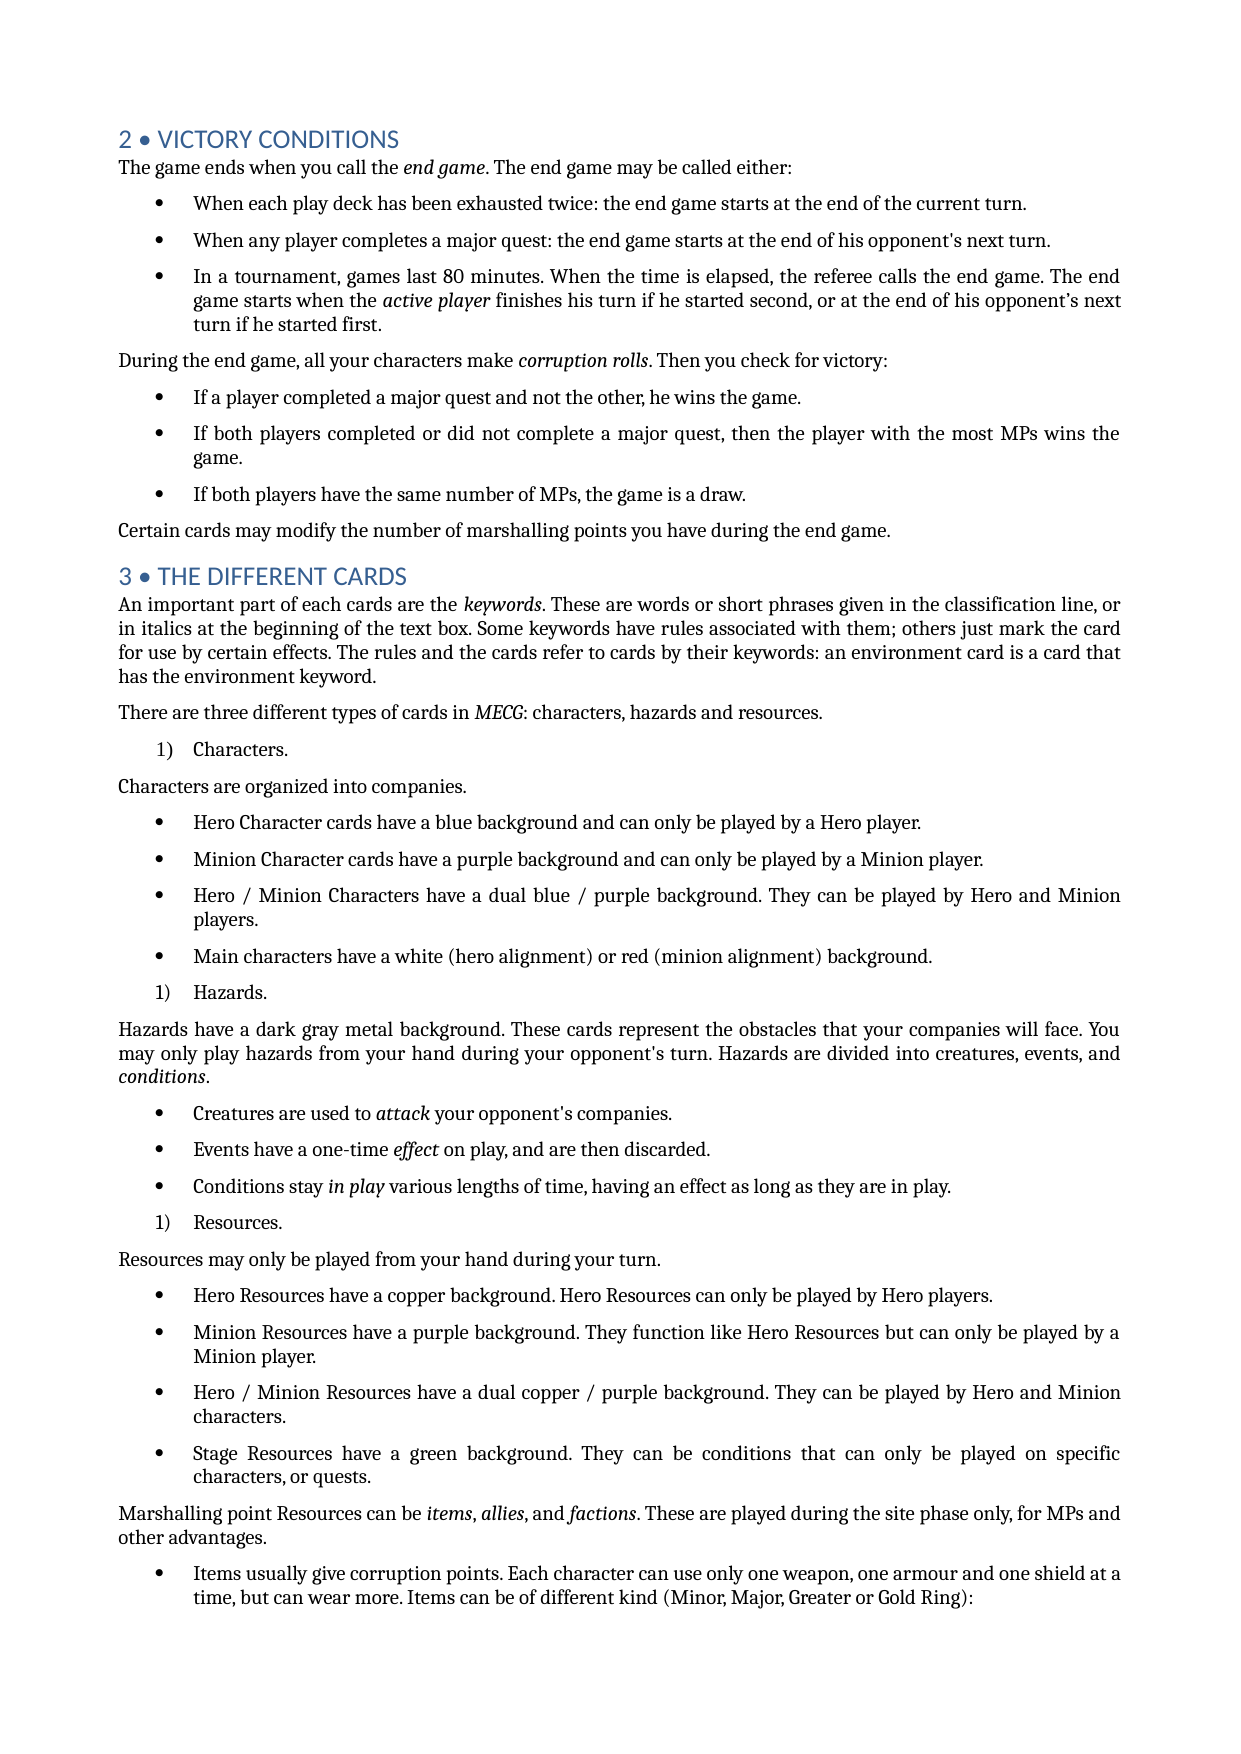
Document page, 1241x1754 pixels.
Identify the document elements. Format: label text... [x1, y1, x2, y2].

text The game ends when you call the end game. The end game may be called either: [118, 155, 1122, 179]
subtitle 3 • THE DIFFERENT CARDS [118, 559, 1122, 592]
list Resources. [156, 1211, 1122, 1235]
list Hero / Minion Characters have a dual blue / purple background. They can be played by Hero and Minion players. [156, 884, 1122, 932]
text Hazards have a dark gray metal background. These cards represent the obstacles that your companies will face. You may only play hazards from your hand during your opponent's turn. Hazards are divided into creatures, events, and conditions. [118, 1017, 1122, 1089]
list If both players completed or did not complete a major quest, then the player with the most MPs wins the game. [156, 422, 1122, 470]
list When any player completes a major quest: the end game starts at the end of his opponent's next turn. [156, 228, 1122, 252]
text During the end game, all your characters make corruption rolls. Then you check for victory: [118, 349, 1122, 373]
text Resources may only be played from your hand during your turn. [118, 1247, 1122, 1271]
list Creatures are used to attack your opponent's companies. [156, 1102, 1122, 1126]
list Hazards. [156, 981, 1122, 1005]
list Minion Character cards have a purple background and can only be played by a Minion player. [156, 847, 1122, 871]
list Characters. [156, 737, 1122, 762]
list Minion Resources have a purple background. They function like Hero Resources but can only be played by a Minion player. [156, 1320, 1122, 1368]
text Marshalling point Resources can be items, allies, and factions. These are played during the site phase only, for MPs and other advantages. [118, 1502, 1122, 1549]
list Conditions stay in play various lengths of time, having an effect as long as they are in play. [156, 1174, 1122, 1198]
text Certain cards may modify the number of marshalling points you have during the end game. [118, 519, 1122, 543]
list Hero Resources have a copper background. Hero Resources can only be played by Hero players. [156, 1284, 1122, 1308]
list In a tournament, games last 80 minutes. When the time is elapsed, the referee calls the end game. The end game starts when the active player finishes his turn if he started second, or at the end of his opponent’s next turn if he started first. [156, 265, 1122, 337]
list When each play deck has been exhausted twice: the end game starts at the end of the current turn. [156, 192, 1122, 216]
list Main characters have a white (hero alignment) or red (minion alignment) background. [156, 944, 1122, 968]
text Characters are organized into companies. [118, 774, 1122, 798]
list If a player completed a major quest and not the other, he wins the game. [156, 386, 1122, 409]
list Hero / Minion Resources have a dual copper / purple background. They can be played by Hero and Minion characters. [156, 1381, 1122, 1429]
list Events have a one-time effect on play, and are then discarded. [156, 1138, 1122, 1162]
text An important part of each cards are the keywords. These are words or short phrases given in the classification line, or in italics at the beginning of the text box. Some keywords have rules associated with them; others just mark the card for use by certain effects. The rules and the cards refer to cards by their keywords: an environment card is a card that has the environment keyword. [118, 592, 1122, 688]
text There are three different types of cards in MECG: characters, hazards and resources. [118, 701, 1122, 725]
list Hero Character cards have a blue background and can only be played by a Hero player. [156, 811, 1122, 835]
list If both players have the same number of MPs, the game is a draw. [156, 482, 1122, 506]
list Stage Resources have a green background. They can be conditions that can only be played on specific characters, or quests. [156, 1441, 1122, 1489]
subtitle 2 • VICTORY CONDITIONS [118, 122, 1122, 155]
list Items usually give corruption points. Each character can use only one weapon, one armour and one shield at a time, but can wear more. Items can be of different kind (Minor, Major, Greater or Gold Ring): [156, 1562, 1122, 1610]
